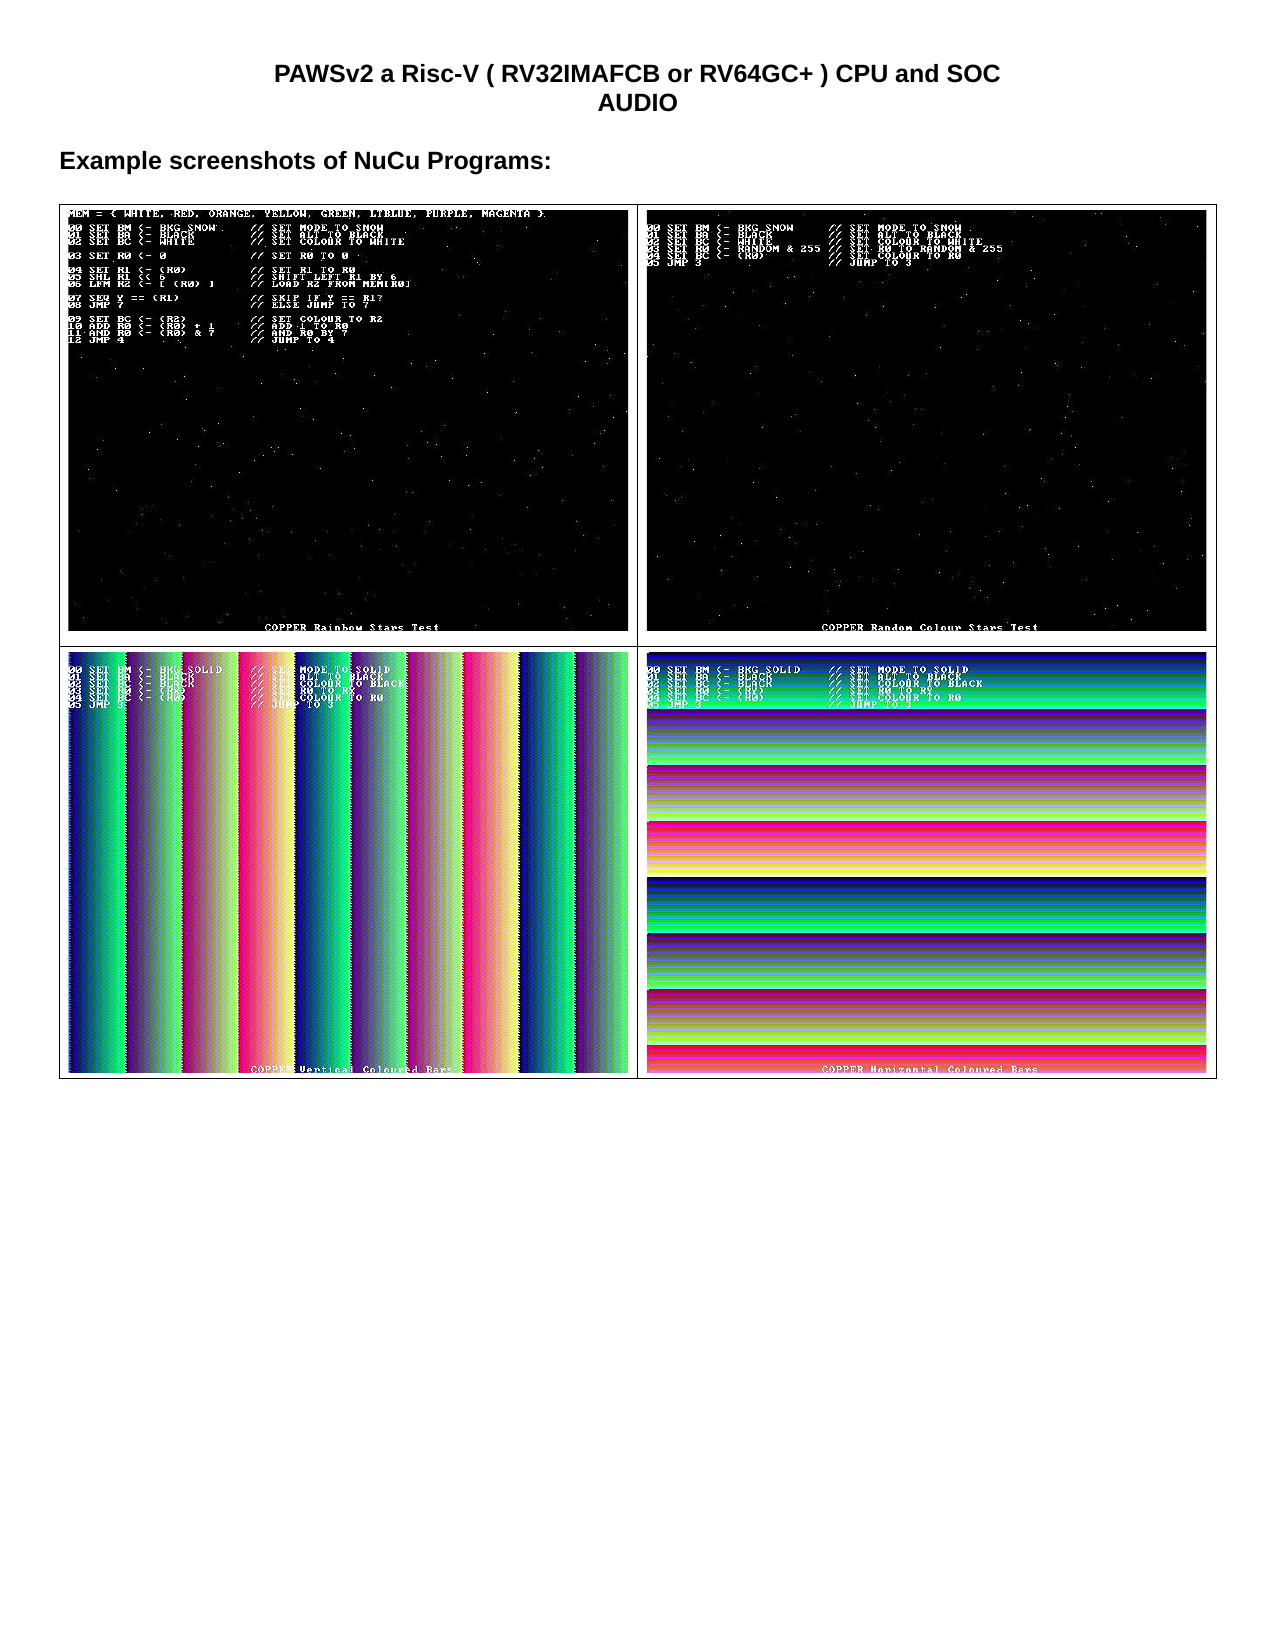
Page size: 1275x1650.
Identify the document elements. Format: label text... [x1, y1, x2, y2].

picture [646, 652, 1207, 1073]
table_cell [60, 647, 637, 1078]
table_header [60, 205, 637, 646]
text Example screenshots of NuCu Programs: [59, 146, 1216, 175]
picture [68, 210, 629, 631]
table_header [638, 205, 1216, 646]
picture [68, 652, 629, 1073]
table_cell [638, 647, 1216, 1078]
picture [646, 210, 1207, 631]
